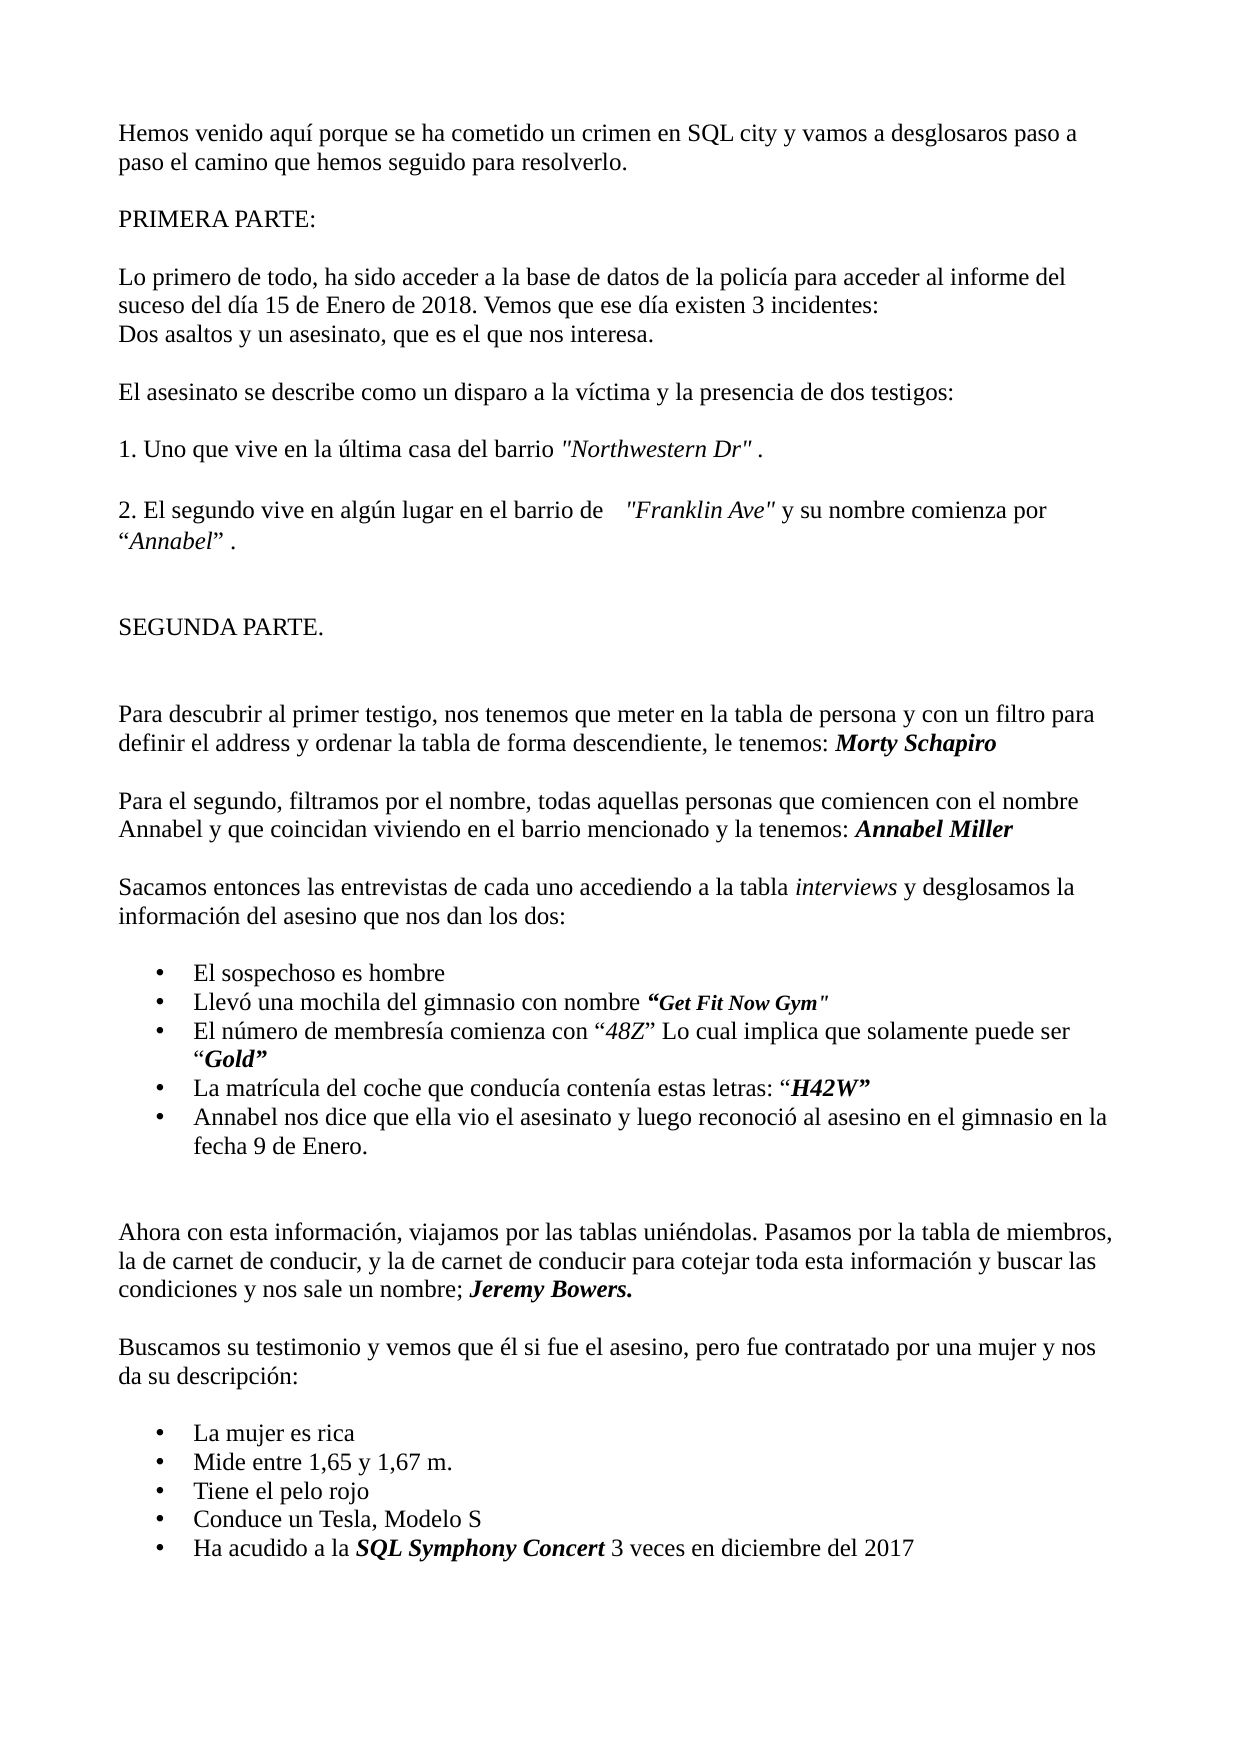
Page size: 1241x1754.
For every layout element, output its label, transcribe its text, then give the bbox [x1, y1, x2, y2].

list Tiene el pelo rojo [156, 1476, 1122, 1504]
list Annabel nos dice que ella vio el asesinato y luego reconoció al asesino en el gimnasio en la fecha 9 de Enero. [156, 1102, 1122, 1159]
text Para descubrir al primer testigo, nos tenemos que meter en la tabla de persona y con un filtro para definir el address y ordenar la tabla de forma descendiente, le tenemos: Morty Schapiro [118, 699, 1122, 757]
list Mide entre 1,65 y 1,67 m. [156, 1447, 1122, 1476]
text Para el segundo, filtramos por el nombre, todas aquellas personas que comiencen con el nombre Annabel y que coincidan viviendo en el barrio mencionado y la tenemos: Annabel Miller [118, 786, 1122, 843]
text Lo primero de todo, ha sido acceder a la base de datos de la policía para acceder al informe del suceso del día 15 de Enero de 2018. Vemos que ese día existen 3 incidentes: [118, 262, 1122, 319]
text PRIMERA PARTE: [118, 204, 1122, 233]
list Ha acudido a la SQL Symphony Concert 3 veces en diciembre del 2017 [156, 1533, 1122, 1562]
list El número de membresía comienza con “48Z” Lo cual implica que solamente puede ser “Gold” [156, 1016, 1122, 1073]
text 1. Uno que vive en la última casa del barrio "Northwestern Dr" . [118, 434, 1122, 463]
text El asesinato se describe como un disparo a la víctima y la presencia de dos testigos: [118, 377, 1122, 406]
text 2. El segundo vive en algún lugar en el barrio de "Franklin Ave" y su nombre comienza por “Annabel” . [118, 492, 1122, 555]
list Llevó una mochila del gimnasio con nombre “Get Fit Now Gym" [156, 987, 1122, 1016]
text SEGUNDA PARTE. [118, 612, 1122, 641]
list La mujer es rica [156, 1418, 1122, 1447]
text Hemos venido aquí porque se ha cometido un crimen en SQL city y vamos a desglosaros paso a paso el camino que hemos seguido para resolverlo. [118, 118, 1122, 176]
text Buscamos su testimonio y vemos que él si fue el asesino, pero fue contratado por una mujer y nos da su descripción: [118, 1332, 1122, 1389]
list El sospechoso es hombre [156, 958, 1122, 987]
text Ahora con esta información, viajamos por las tablas uniéndolas. Pasamos por la tabla de miembros, la de carnet de conducir, y la de carnet de conducir para cotejar toda esta información y buscar las condiciones y nos sale un nombre; Jeremy Bowers. [118, 1217, 1122, 1303]
text Dos asaltos y un asesinato, que es el que nos interesa. [118, 319, 1122, 348]
text Sacamos entonces las entrevistas de cada uno accediendo a la tabla interviews y desglosamos la información del asesino que nos dan los dos: [118, 872, 1122, 929]
list La matrícula del coche que conducía contenía estas letras: “H42W” [156, 1073, 1122, 1102]
list Conduce un Tesla, Modelo S [156, 1504, 1122, 1533]
